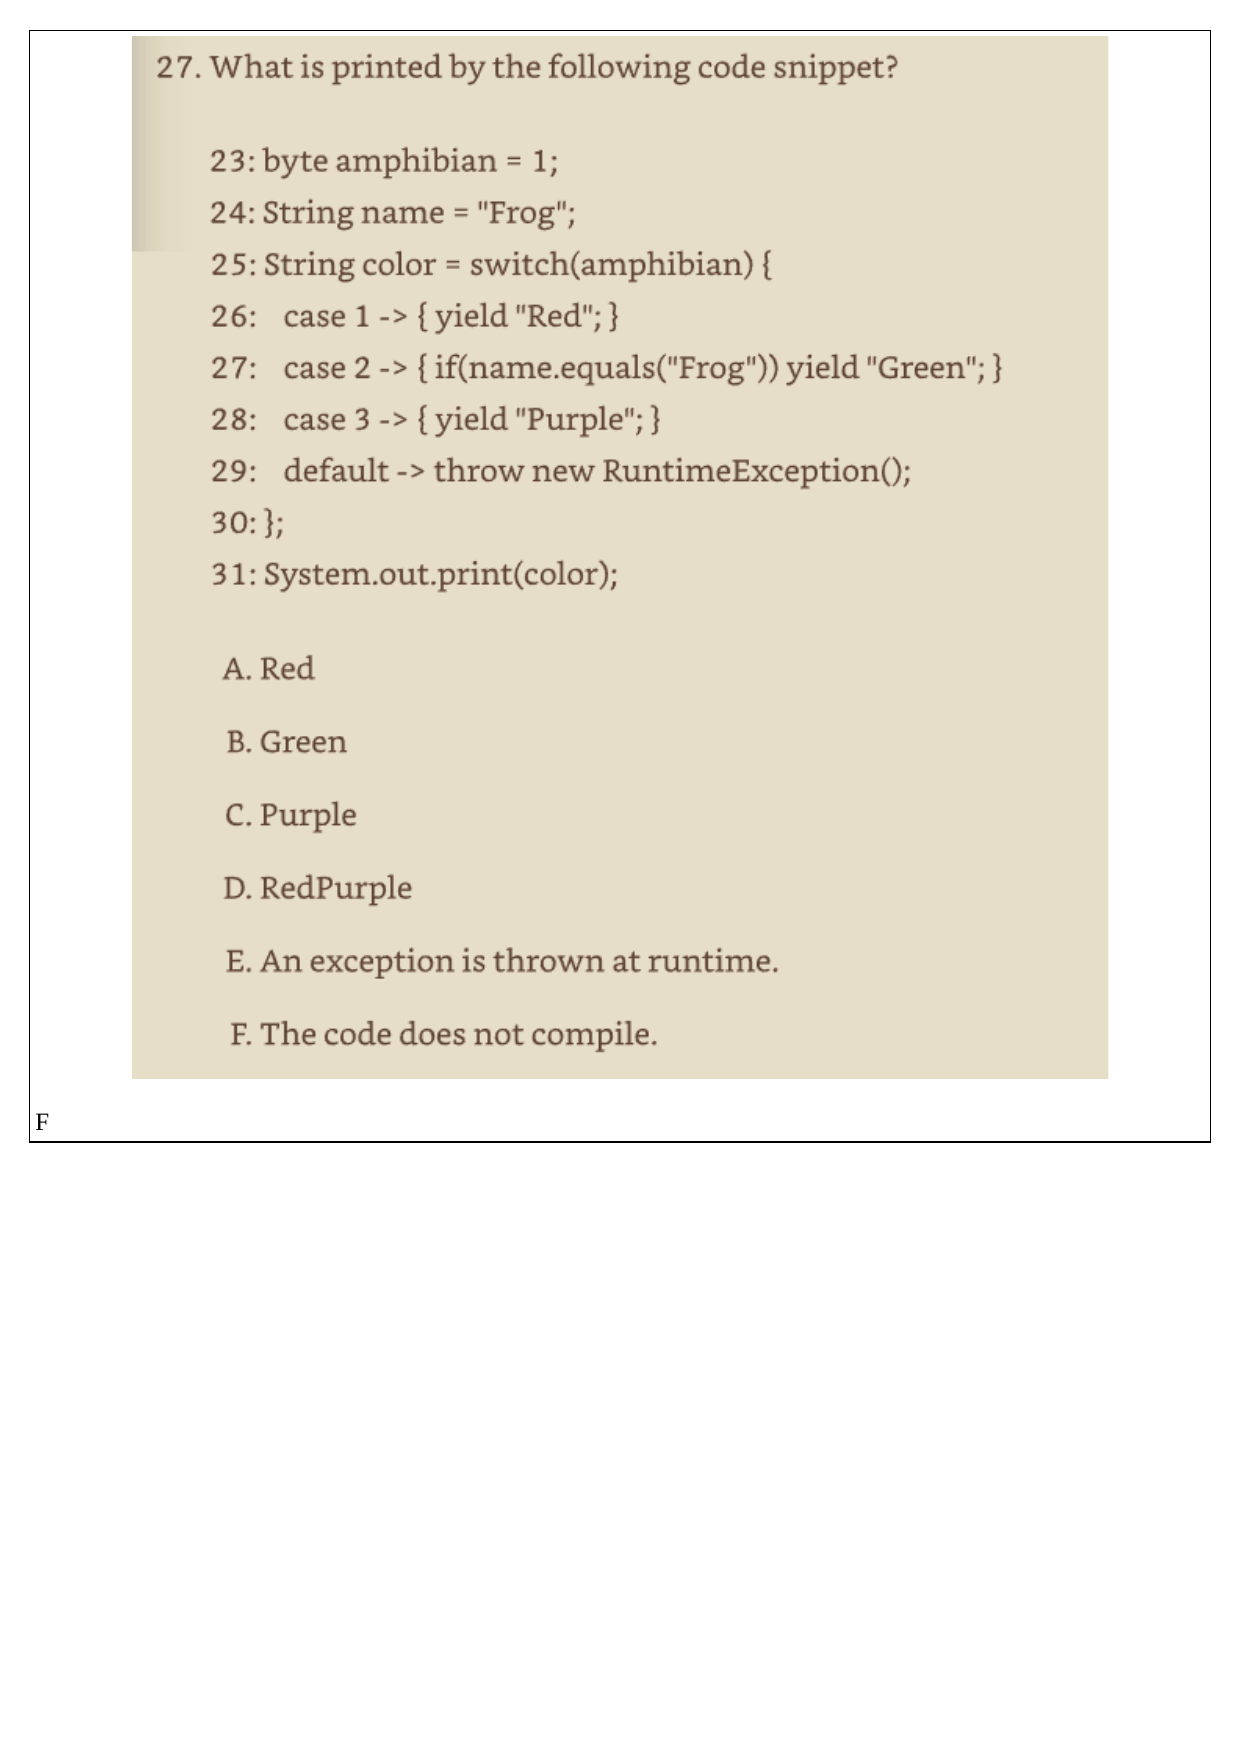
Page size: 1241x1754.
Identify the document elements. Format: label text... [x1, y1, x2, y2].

table_cell F [30, 31, 1210, 1141]
picture [131, 36, 1109, 1079]
